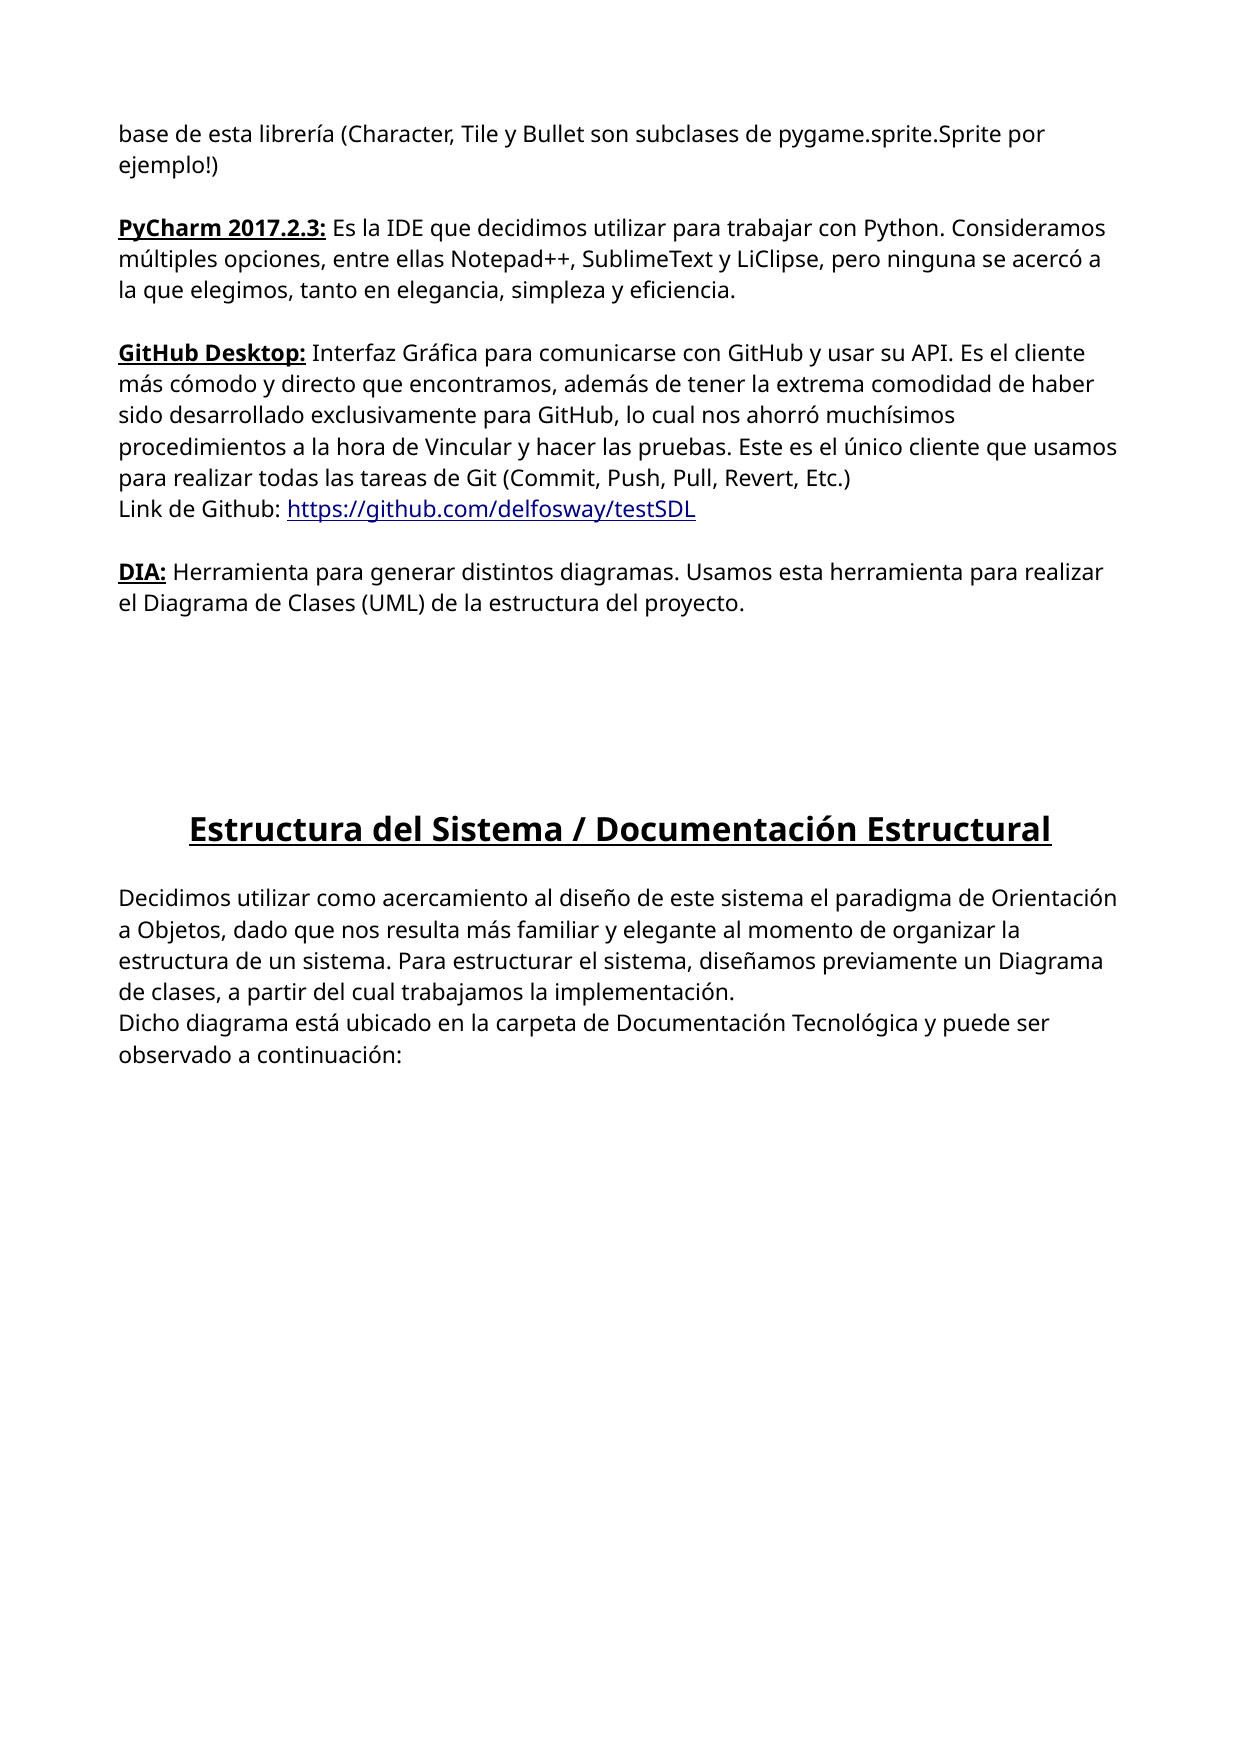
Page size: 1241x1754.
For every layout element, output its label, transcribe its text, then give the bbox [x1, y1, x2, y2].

text base de esta librería (Character, Tile y Bullet son subclases de pygame.sprite.Sprite por ejemplo!) [118, 118, 1122, 181]
text Estructura del Sistema / Documentación Estructural [118, 806, 1122, 851]
text Decidimos utilizar como acercamiento al diseño de este sistema el paradigma de Orientación a Objetos, dado que nos resulta más familiar y elegante al momento de organizar la estructura de un sistema. Para estructurar el sistema, diseñamos previamente un Diagrama de clases, a partir del cual trabajamos la implementación. Dicho diagrama está ubicado en la carpeta de Documentación Tecnológica y puede ser observado a continuación: [118, 882, 1122, 1070]
text Link de Github: https://github.com/delfosway/testSDL [118, 493, 1122, 524]
text GitHub Desktop: Interfaz Gráfica para comunicarse con GitHub y usar su API. Es el cliente más cómodo y directo que encontramos, además de tener la extrema comodidad de haber sido desarrollado exclusivamente para GitHub, lo cual nos ahorró muchísimos procedimientos a la hora de Vincular y hacer las pruebas. Este es el único cliente que usamos para realizar todas las tareas de Git (Commit, Push, Pull, Revert, Etc.) [118, 337, 1122, 493]
text DIA: Herramienta para generar distintos diagramas. Usamos esta herramienta para realizar el Diagrama de Clases (UML) de la estructura del proyecto. [118, 556, 1122, 618]
text PyCharm 2017.2.3: Es la IDE que decidimos utilizar para trabajar con Python. Consideramos múltiples opciones, entre ellas Notepad++, SublimeText y LiClipse, pero ninguna se acercó a la que elegimos, tanto en elegancia, simpleza y eficiencia. [118, 212, 1122, 306]
